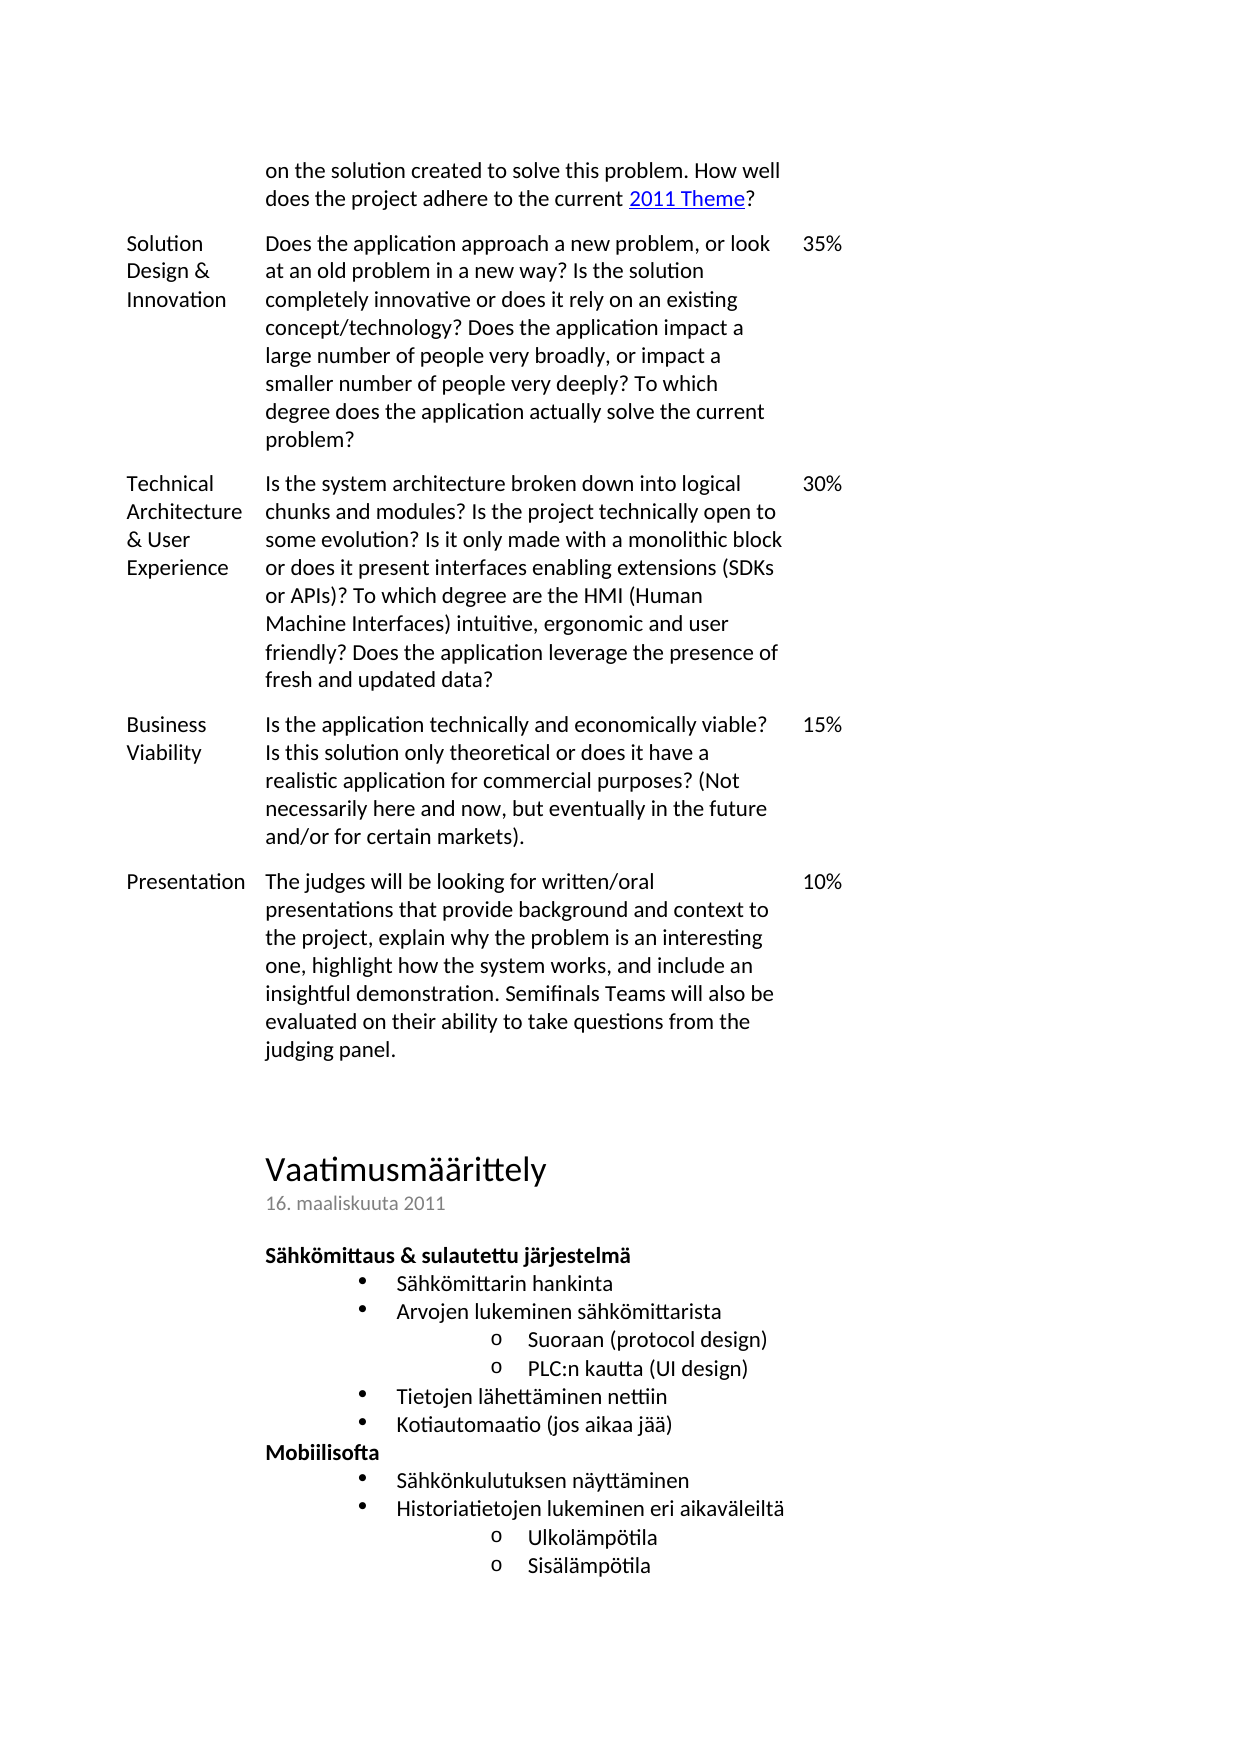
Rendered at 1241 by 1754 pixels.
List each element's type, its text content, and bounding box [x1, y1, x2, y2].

table_cell Technical Architecture & User Experience [118, 461, 257, 702]
table_cell 15% [794, 702, 901, 859]
table_cell [794, 148, 901, 220]
table_cell Presentation [118, 859, 257, 1588]
table_cell Does the application approach a new problem, or look at an old problem in a new way? Is the solution completely innovative or does it rely on an existing concept/technology? Does the application impact a large number of people very broadly, or impact a smaller number of people very deeply? To which degree does the application actually solve the current problem? [257, 220, 794, 461]
table_cell Business Viability [118, 702, 257, 859]
table_cell Solution Design & Innovation [118, 220, 257, 461]
table_cell Is the system architecture broken down into logical chunks and modules? Is the project technically open to some evolution? Is it only made with a monolithic block or does it present interfaces enabling extensions (SDKs or APIs)? To which degree are the HMI (Human Machine Interfaces) intuitive, ergonomic and user friendly? Does the application leverage the presence of fresh and updated data? [257, 461, 794, 702]
table_cell 10% [794, 859, 901, 1588]
table_cell Is the application technically and economically viable? Is this solution only theoretical or does it have a realistic application for commercial purposes? (Not necessarily here and now, but eventually in the future and/or for certain markets). [257, 702, 794, 859]
table_cell on the solution created to solve this problem. How well does the project adhere to the current 2011 Theme? [257, 148, 794, 220]
table_cell [118, 148, 257, 220]
table_cell The judges will be looking for written/oral presentations that provide background and context to the project, explain why the problem is an interesting one, highlight how the system works, and include an insightful demonstration. Semifinals Teams will also be evaluated on their ability to take questions from the judging panel. Vaatimusmäärittely 16. maaliskuuta 2011 Sähkömittaus & sulautettu järjestelmä Sähkömittarin hankinta Arvojen lukeminen sähkömittarista Suoraan (protocol design) PLC:n kautta (UI design) Tietojen lähettäminen nettiin Kotiautomaatio (jos aikaa jää) Mobiilisofta Sähkönkulutuksen näyttäminen Historiatietojen lukeminen eri aikaväleiltä Ulkolämpötila Sisälämpötila Sähkönkulutus Grafiikan päivitys Sosiaalisen median integraatio Kunto-ohjelma talolle Kotiautomaation hallinta Economy-nappula Sisälämpötila Ympäristötietojen näyttö Web service Ohjelmalogiikka Mobiilisoftan ominaisuudet Tarkemmat historiatiedot Energian kulutusarviointi UI kaikille ominaisuuksille Tiedon noutaminen muilta web serviceiltä Autentikointi ja käyttäjän hallinta Esitys Demolaitteisto Powerpoint -esitys Esityksen harjoittelu TO DO NEXT 16. maaliskuuta 2011 17:38 DEVAUS KICK START !!! HARRI Mittarin hankkiminen JANNE ANTTI Ohjelmarungon kirjoittaminen Vaatimusmäärittelyn avaaminen Repositorio GUI design Jannen kanssa TOMMI UI:n koodin uudelleenkirjoitus (controller ja threadit) [257, 859, 794, 1588]
table_cell 30% [794, 461, 901, 702]
table_cell 35% [794, 220, 901, 461]
